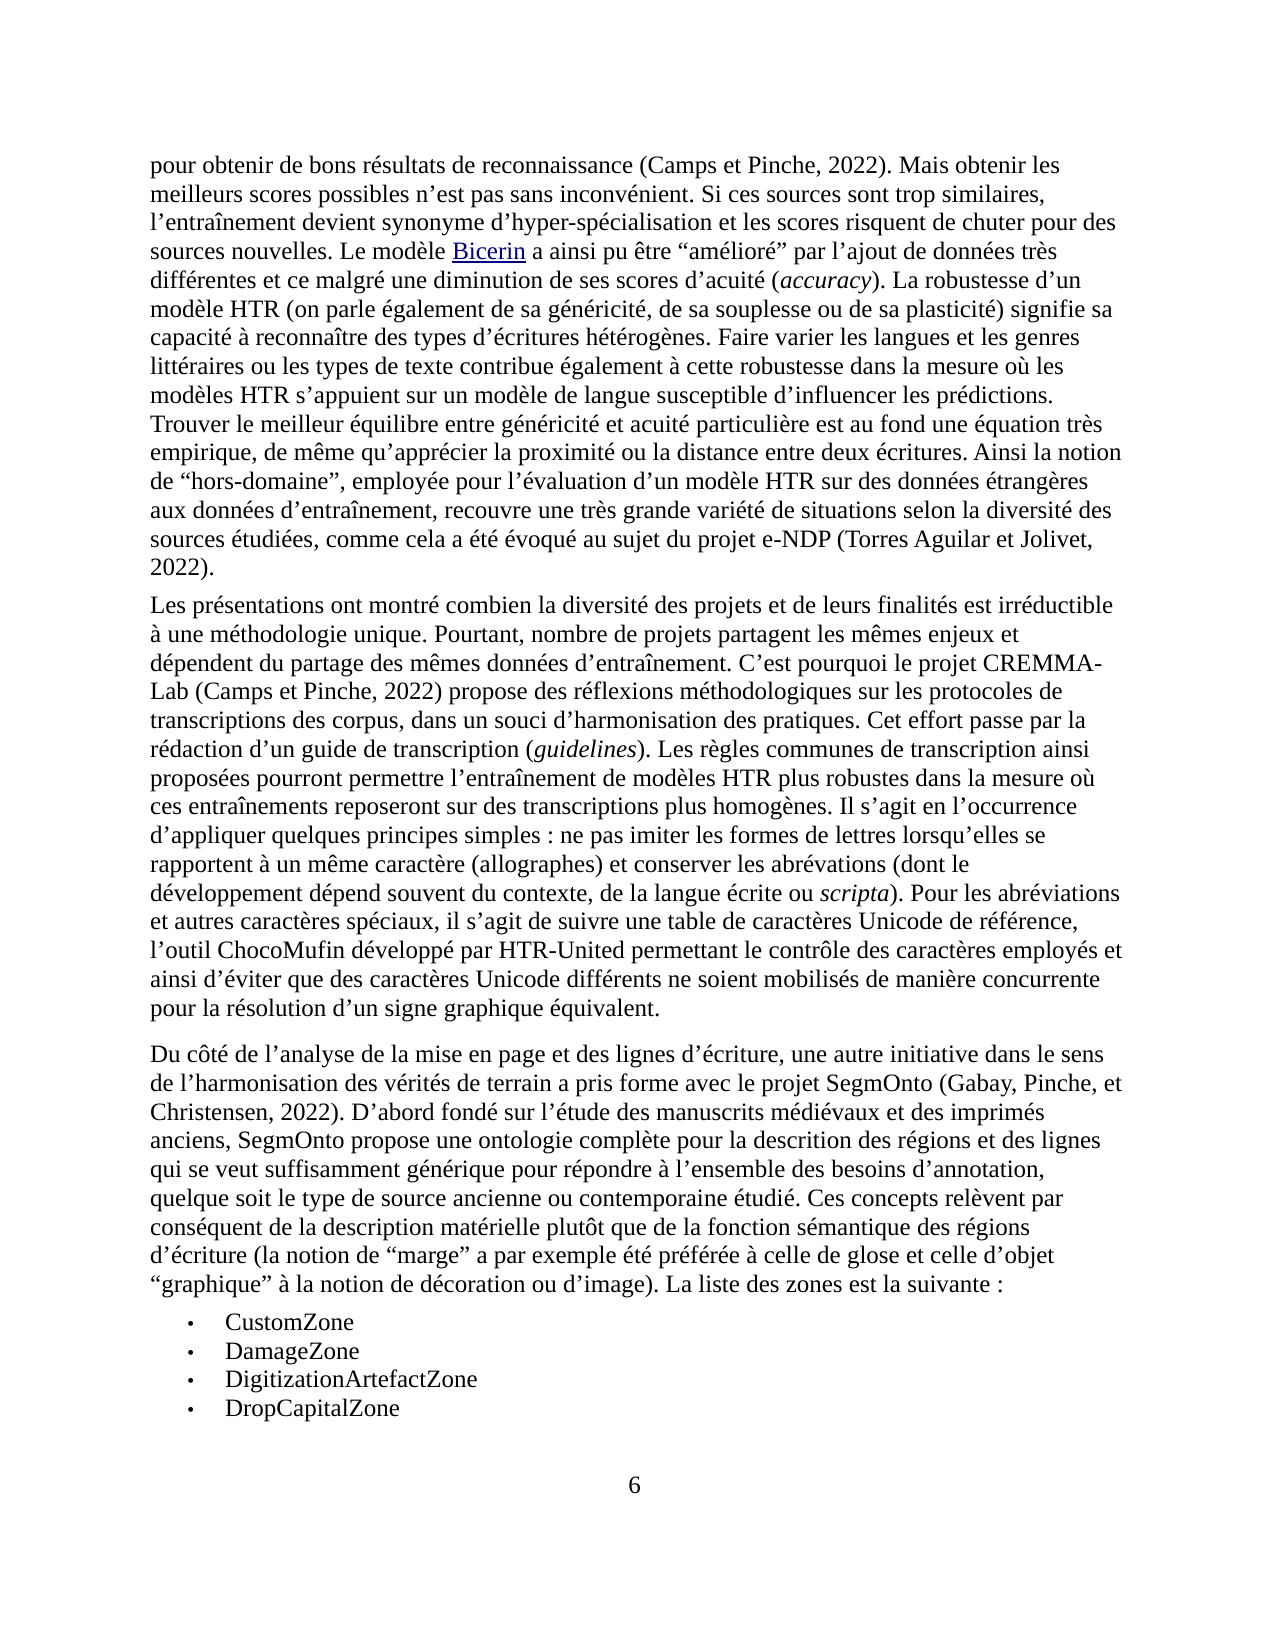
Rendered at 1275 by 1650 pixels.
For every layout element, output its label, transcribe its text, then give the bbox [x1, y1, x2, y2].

list CustomZone [187, 1307, 1125, 1336]
list DropCapitalZone [187, 1393, 1125, 1422]
list DamageZone [187, 1336, 1125, 1364]
text Du côté de l’analyse de la mise en page et des lignes d’écriture, une autre initiative dans le sens de l’harmonisation des vérités de terrain a pris forme avec le projet SegmOnto (Gabay, Pinche, et Christensen, 2022). D’abord fondé sur l’étude des manuscrits médiévaux et des imprimés anciens, SegmOnto propose une ontologie complète pour la descrition des régions et des lignes qui se veut suffisamment générique pour répondre à l’ensemble des besoins d’annotation, quelque soit le type de source ancienne ou contemporaine étudié. Ces concepts relèvent par conséquent de la description matérielle plutôt que de la fonction sémantique des régions d’écriture (la notion de “marge” a par exemple été préférée à celle de glose et celle d’objet “graphique” à la notion de décoration ou d’image). La liste des zones est la suivante : [150, 1039, 1125, 1298]
text pour obtenir de bons résultats de reconnaissance (Camps et Pinche, 2022). Mais obtenir les meilleurs scores possibles n’est pas sans inconvénient. Si ces sources sont trop similaires, l’entraînement devient synonyme d’hyper-spécialisation et les scores risquent de chuter pour des sources nouvelles. Le modèle Bicerin a ainsi pu être “amélioré” par l’ajout de données très différentes et ce malgré une diminution de ses scores d’acuité (accuracy). La robustesse d’un modèle HTR (on parle également de sa généricité, de sa souplesse ou de sa plasticité) signifie sa capacité à reconnaître des types d’écritures hétérogènes. Faire varier les langues et les genres littéraires ou les types de texte contribue également à cette robustesse dans la mesure où les modèles HTR s’appuient sur un modèle de langue susceptible d’influencer les prédictions. Trouver le meilleur équilibre entre généricité et acuité particulière est au fond une équation très empirique, de même qu’apprécier la proximité ou la distance entre deux écritures. Ainsi la notion de “hors-domaine”, employée pour l’évaluation d’un modèle HTR sur des données étrangères aux données d’entraînement, recouvre une très grande variété de situations selon la diversité des sources étudiées, comme cela a été évoqué au sujet du projet e-NDP (Torres Aguilar et Jolivet, 2022). [150, 150, 1125, 581]
text Les présentations ont montré combien la diversité des projets et de leurs finalités est irréductible à une méthodologie unique. Pourtant, nombre de projets partagent les mêmes enjeux et dépendent du partage des mêmes données d’entraînement. C’est pourquoi le projet CREMMA-Lab (Camps et Pinche, 2022) propose des réflexions méthodologiques sur les protocoles de transcriptions des corpus, dans un souci d’harmonisation des pratiques. Cet effort passe par la rédaction d’un guide de transcription (guidelines). Les règles communes de transcription ainsi proposées pourront permettre l’entraînement de modèles HTR plus robustes dans la mesure où ces entraînements reposeront sur des transcriptions plus homogènes. Il s’agit en l’occurrence d’appliquer quelques principes simples : ne pas imiter les formes de lettres lorsqu’elles se rapportent à un même caractère (allographes) et conserver les abrévations (dont le développement dépend souvent du contexte, de la langue écrite ou scripta). Pour les abréviations et autres caractères spéciaux, il s’agit de suivre une table de caractères Unicode de référence, l’outil ChocoMufin développé par HTR-United permettant le contrôle des caractères employés et ainsi d’éviter que des caractères Unicode différents ne soient mobilisés de manière concurrente pour la résolution d’un signe graphique équivalent. [150, 590, 1125, 1021]
list DigitizationArtefactZone [187, 1364, 1125, 1393]
